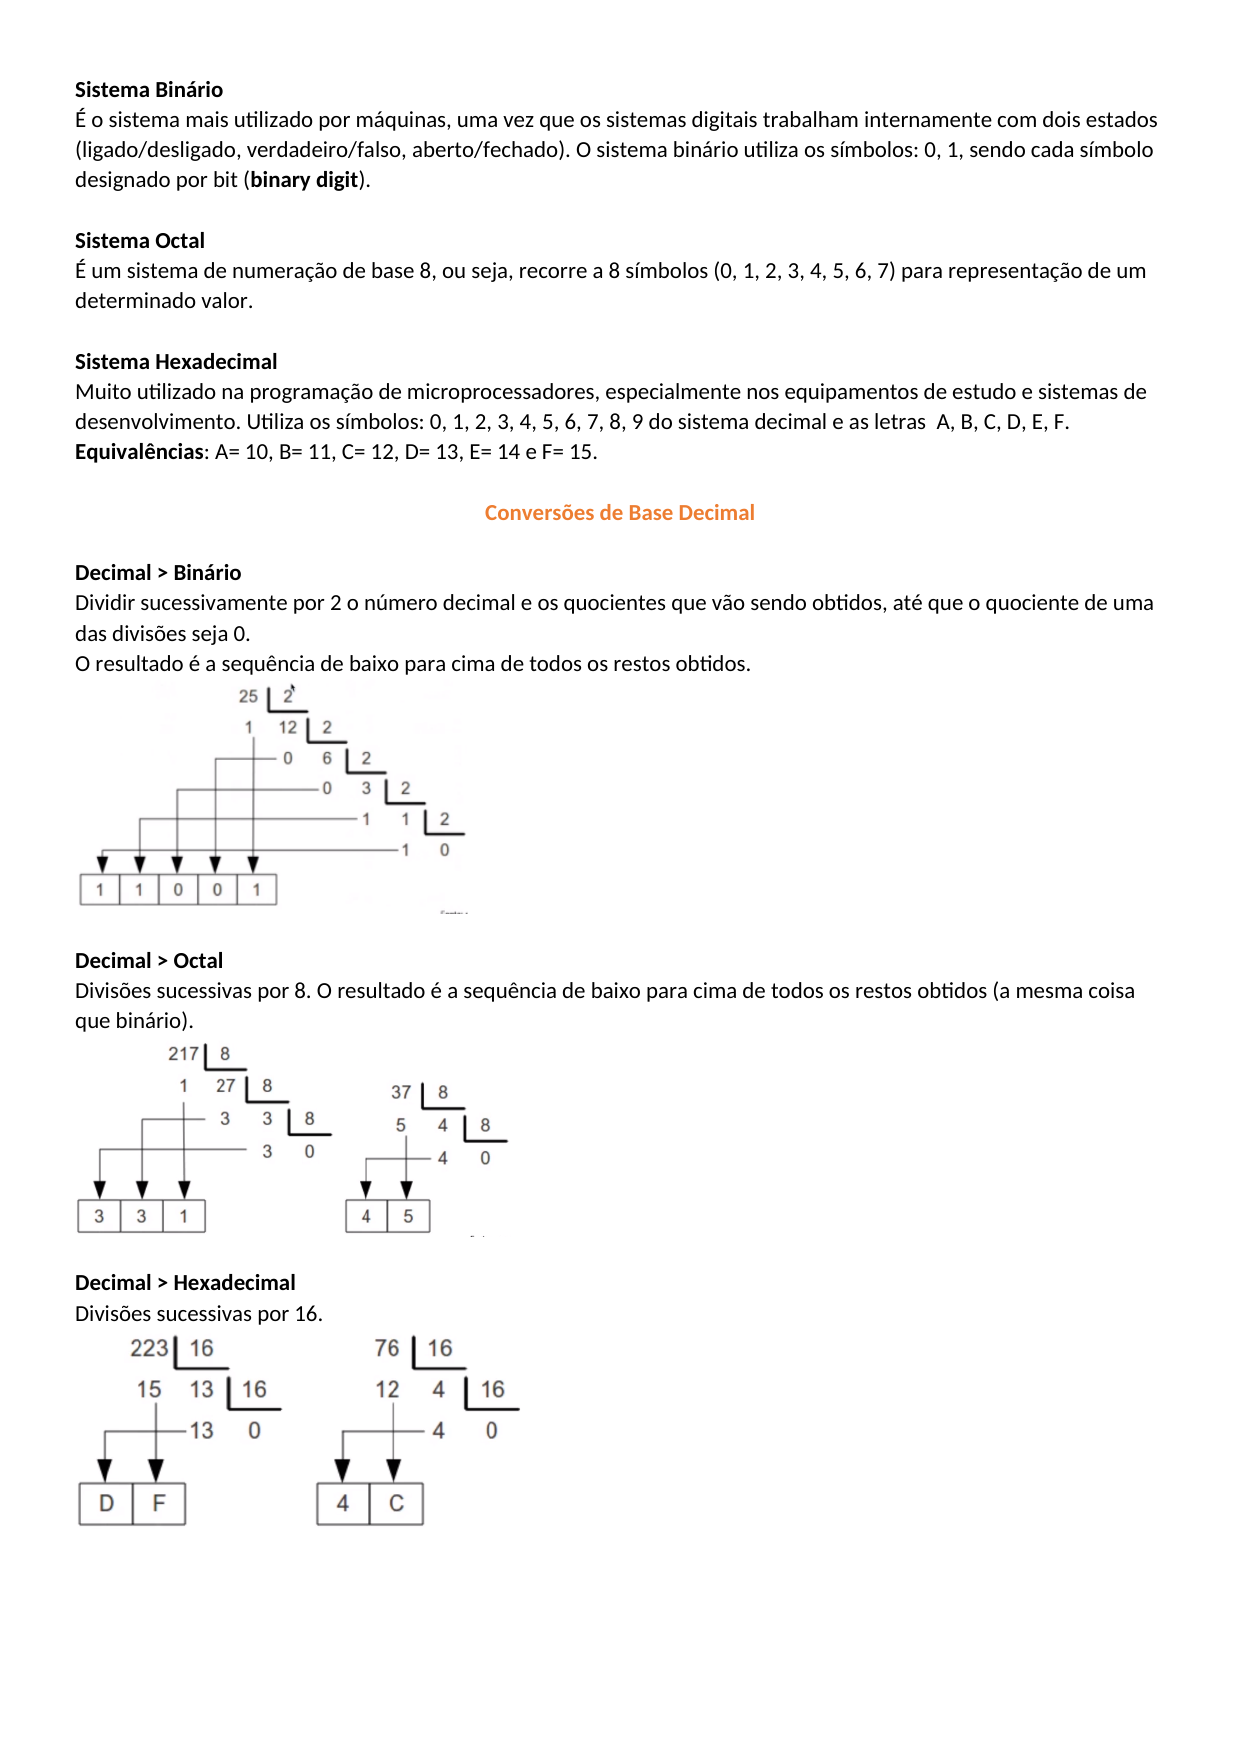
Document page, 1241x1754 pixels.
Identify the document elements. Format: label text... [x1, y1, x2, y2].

picture [75, 1328, 521, 1530]
text Divisões sucessivas por 16. [75, 1299, 1165, 1327]
text Decimal > Octal [75, 946, 1165, 974]
text O resultado é a sequência de baixo para cima de todos os restos obtidos. [75, 649, 1165, 677]
text Divisões sucessivas por 8. O resultado é a sequência de baixo para cima de todos os restos obtidos (a mesma coisa que binário). [75, 976, 1165, 1034]
picture [75, 1036, 511, 1237]
text Sistema Binário [75, 75, 1165, 103]
text Dividir sucessivamente por 2 o número decimal e os quocientes que vão sendo obtidos, até que o quociente de uma das divisões seja 0. [75, 588, 1165, 647]
text Sistema Octal [75, 226, 1165, 254]
text Decimal > Binário [75, 558, 1165, 586]
text É um sistema de numeração de base 8, ou seja, recorre a 8 símbolos (0, 1, 2, 3, 4, 5, 6, 7) para representação de um determinado valor. [75, 256, 1165, 314]
text Conversões de Base Decimal [75, 498, 1165, 526]
text Decimal > Hexadecimal [75, 1268, 1165, 1297]
picture [75, 679, 468, 914]
text Sistema Hexadecimal [75, 347, 1165, 375]
text Equivalências: A= 10, B= 11, C= 12, D= 13, E= 14 e F= 15. [75, 437, 1165, 466]
text É o sistema mais utilizado por máquinas, uma vez que os sistemas digitais trabalham internamente com dois estados (ligado/desligado, verdadeiro/falso, aberto/fechado). O sistema binário utiliza os símbolos: 0, 1, sendo cada símbolo designado por bit (binary digit). [75, 105, 1165, 194]
text Muito utilizado na programação de microprocessadores, especialmente nos equipamentos de estudo e sistemas de desenvolvimento. Utiliza os símbolos: 0, 1, 2, 3, 4, 5, 6, 7, 8, 9 do sistema decimal e as letras A, B, C, D, E, F. [75, 377, 1165, 435]
